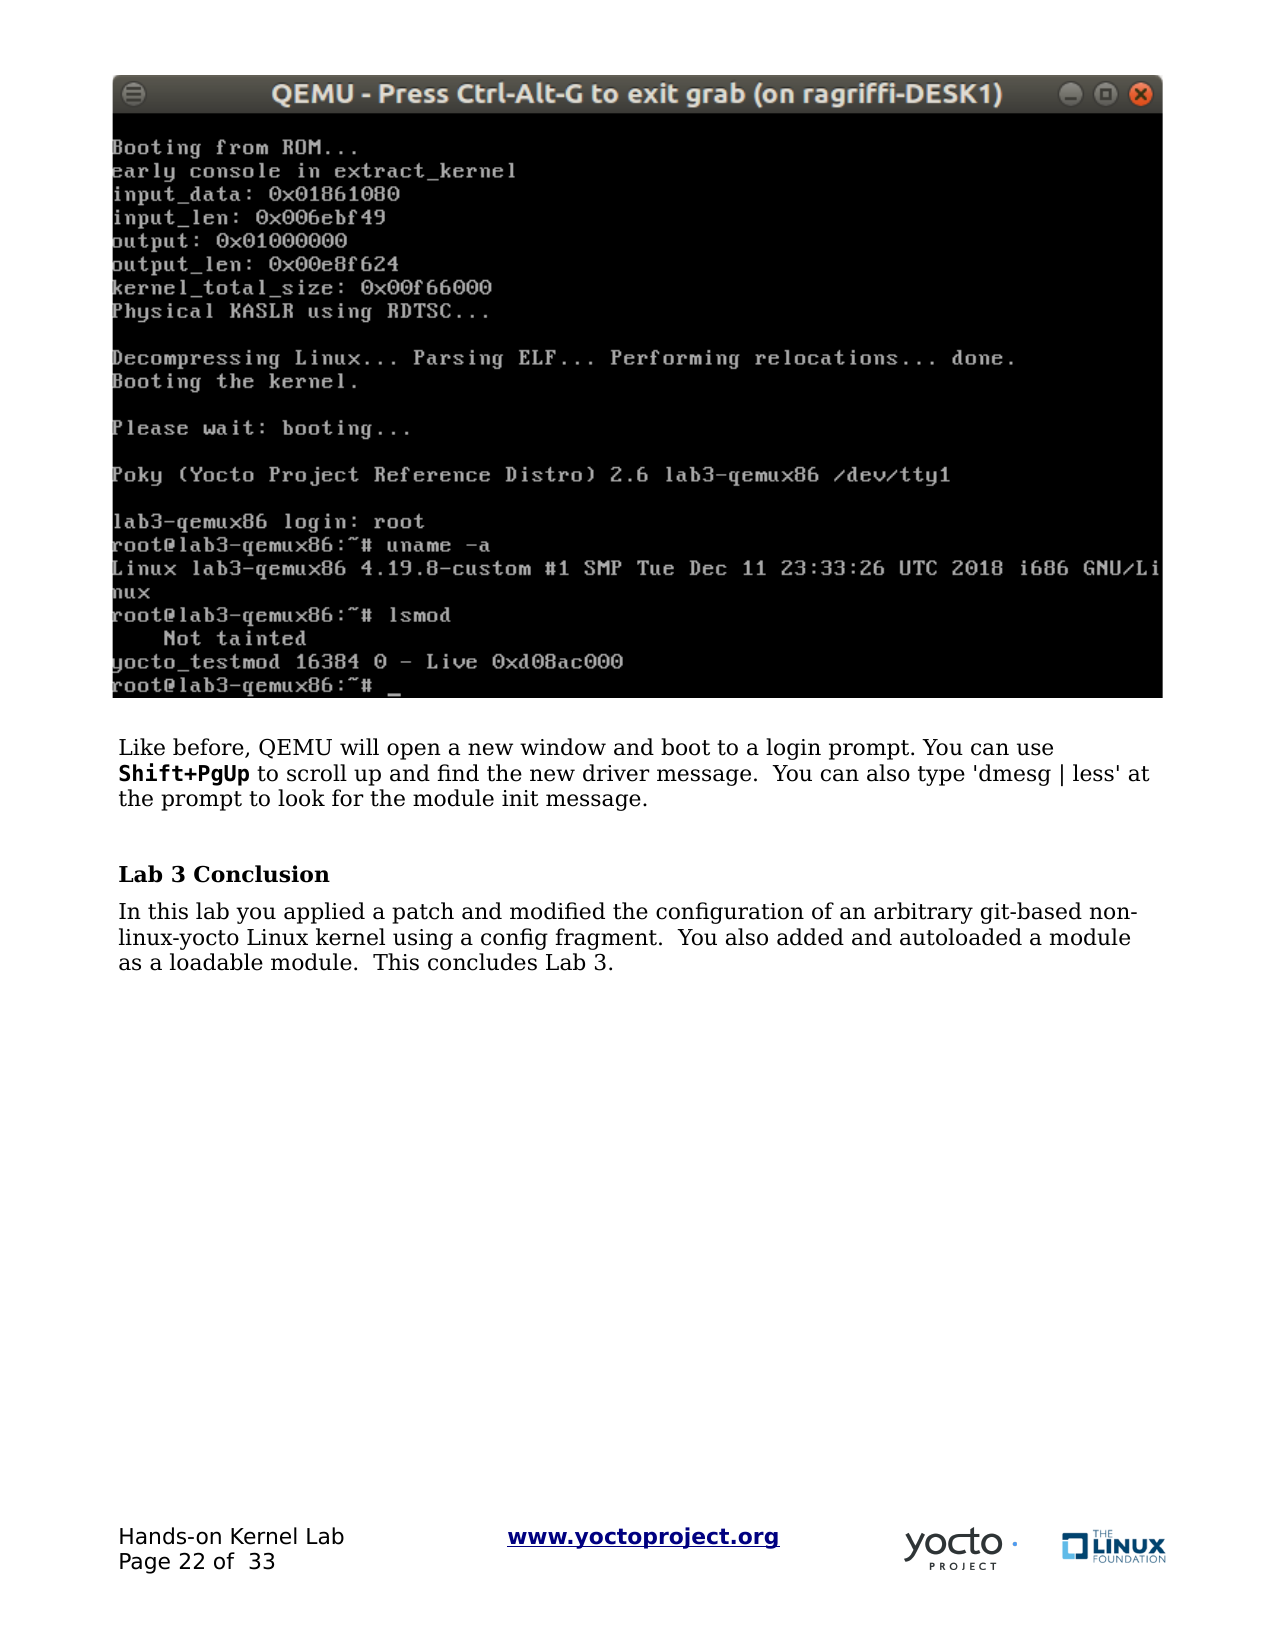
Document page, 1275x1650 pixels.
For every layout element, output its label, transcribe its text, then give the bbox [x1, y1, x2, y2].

text Like before, QEMU will open a new window and boot to a login prompt. You can use Shift+PgUp to scroll up and find the new driver message. You can also type 'dmesg | less' at the prompt to look for the module init message. [118, 735, 1157, 812]
text Lab 3 Conclusion [118, 862, 1157, 887]
text In this lab you applied a patch and modified the configuration of an arbitrary git-based non-linux-yocto Linux kernel using a config fragment. You also added and autoloaded a module as a loadable module. This concludes Lab 3. [118, 899, 1157, 976]
